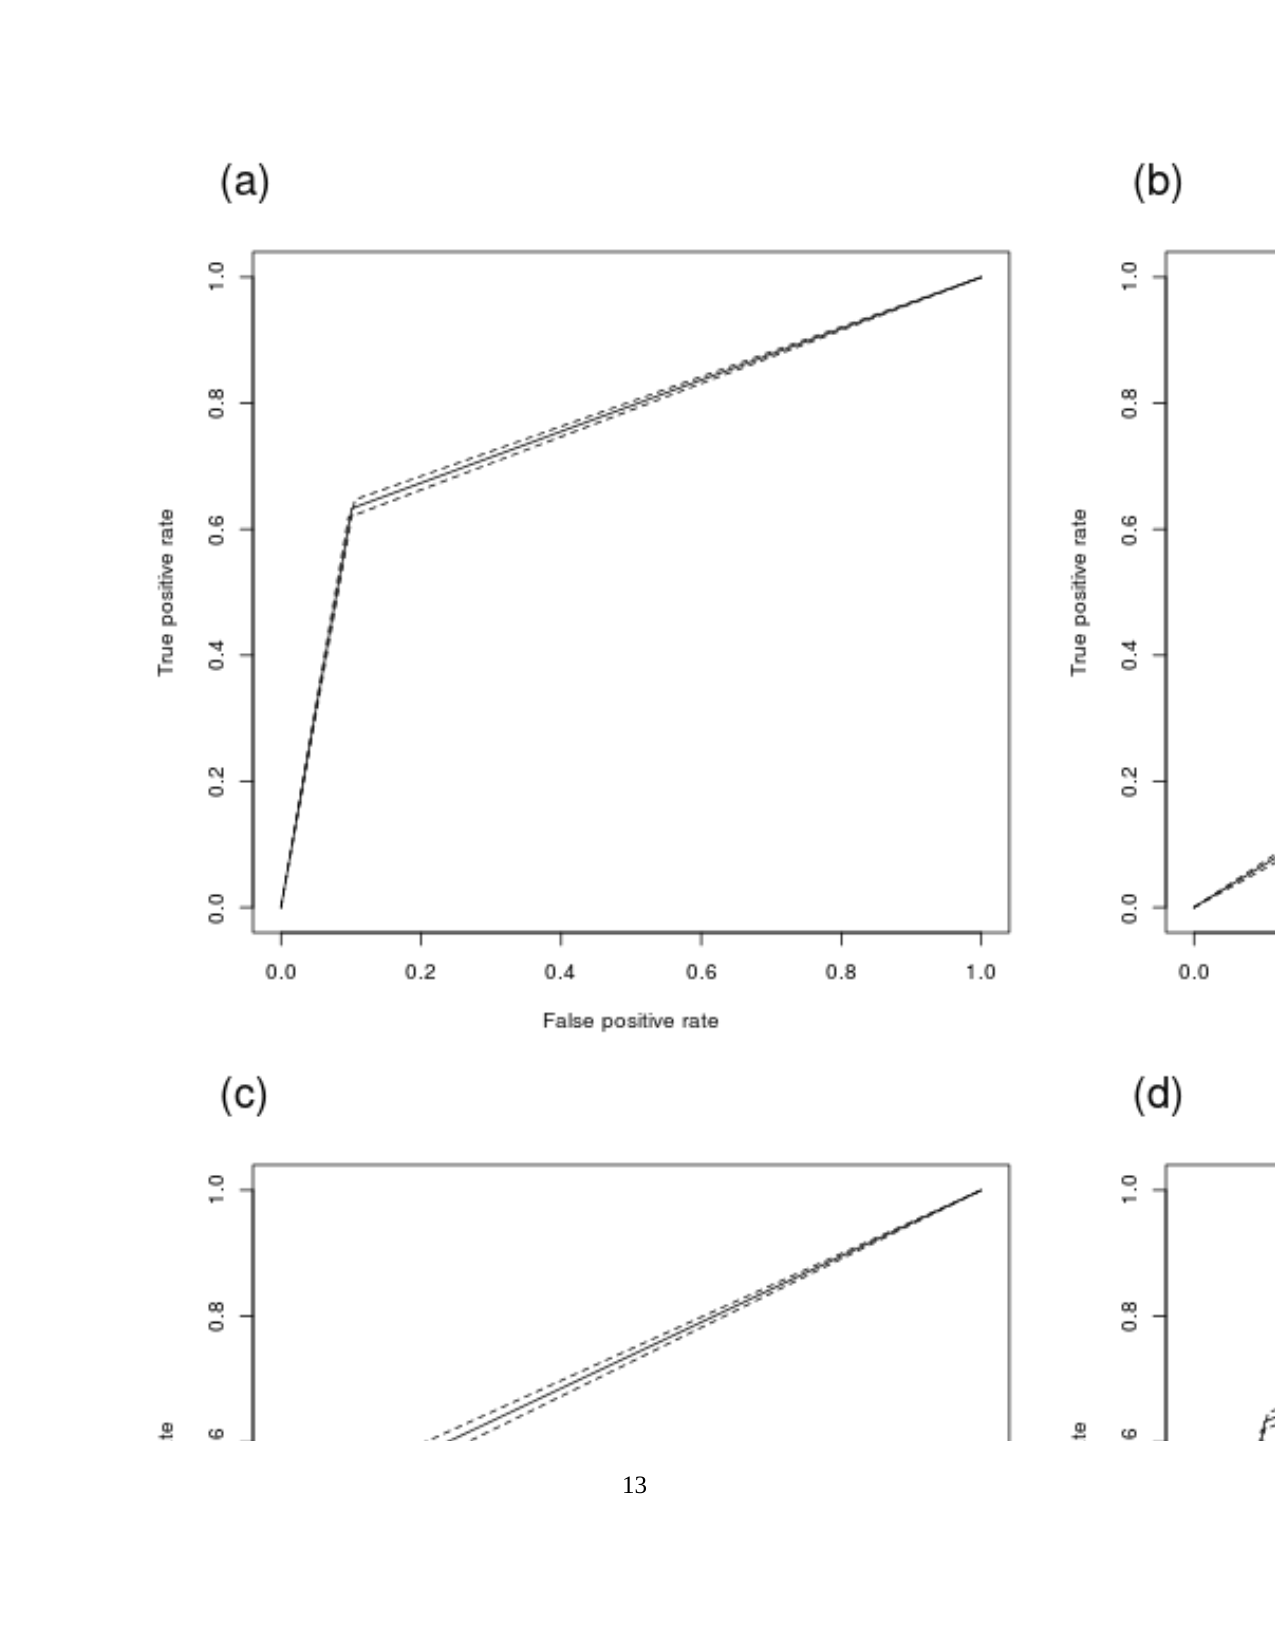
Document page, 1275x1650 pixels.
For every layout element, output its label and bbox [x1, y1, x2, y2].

picture [150, 150, 1275, 1441]
